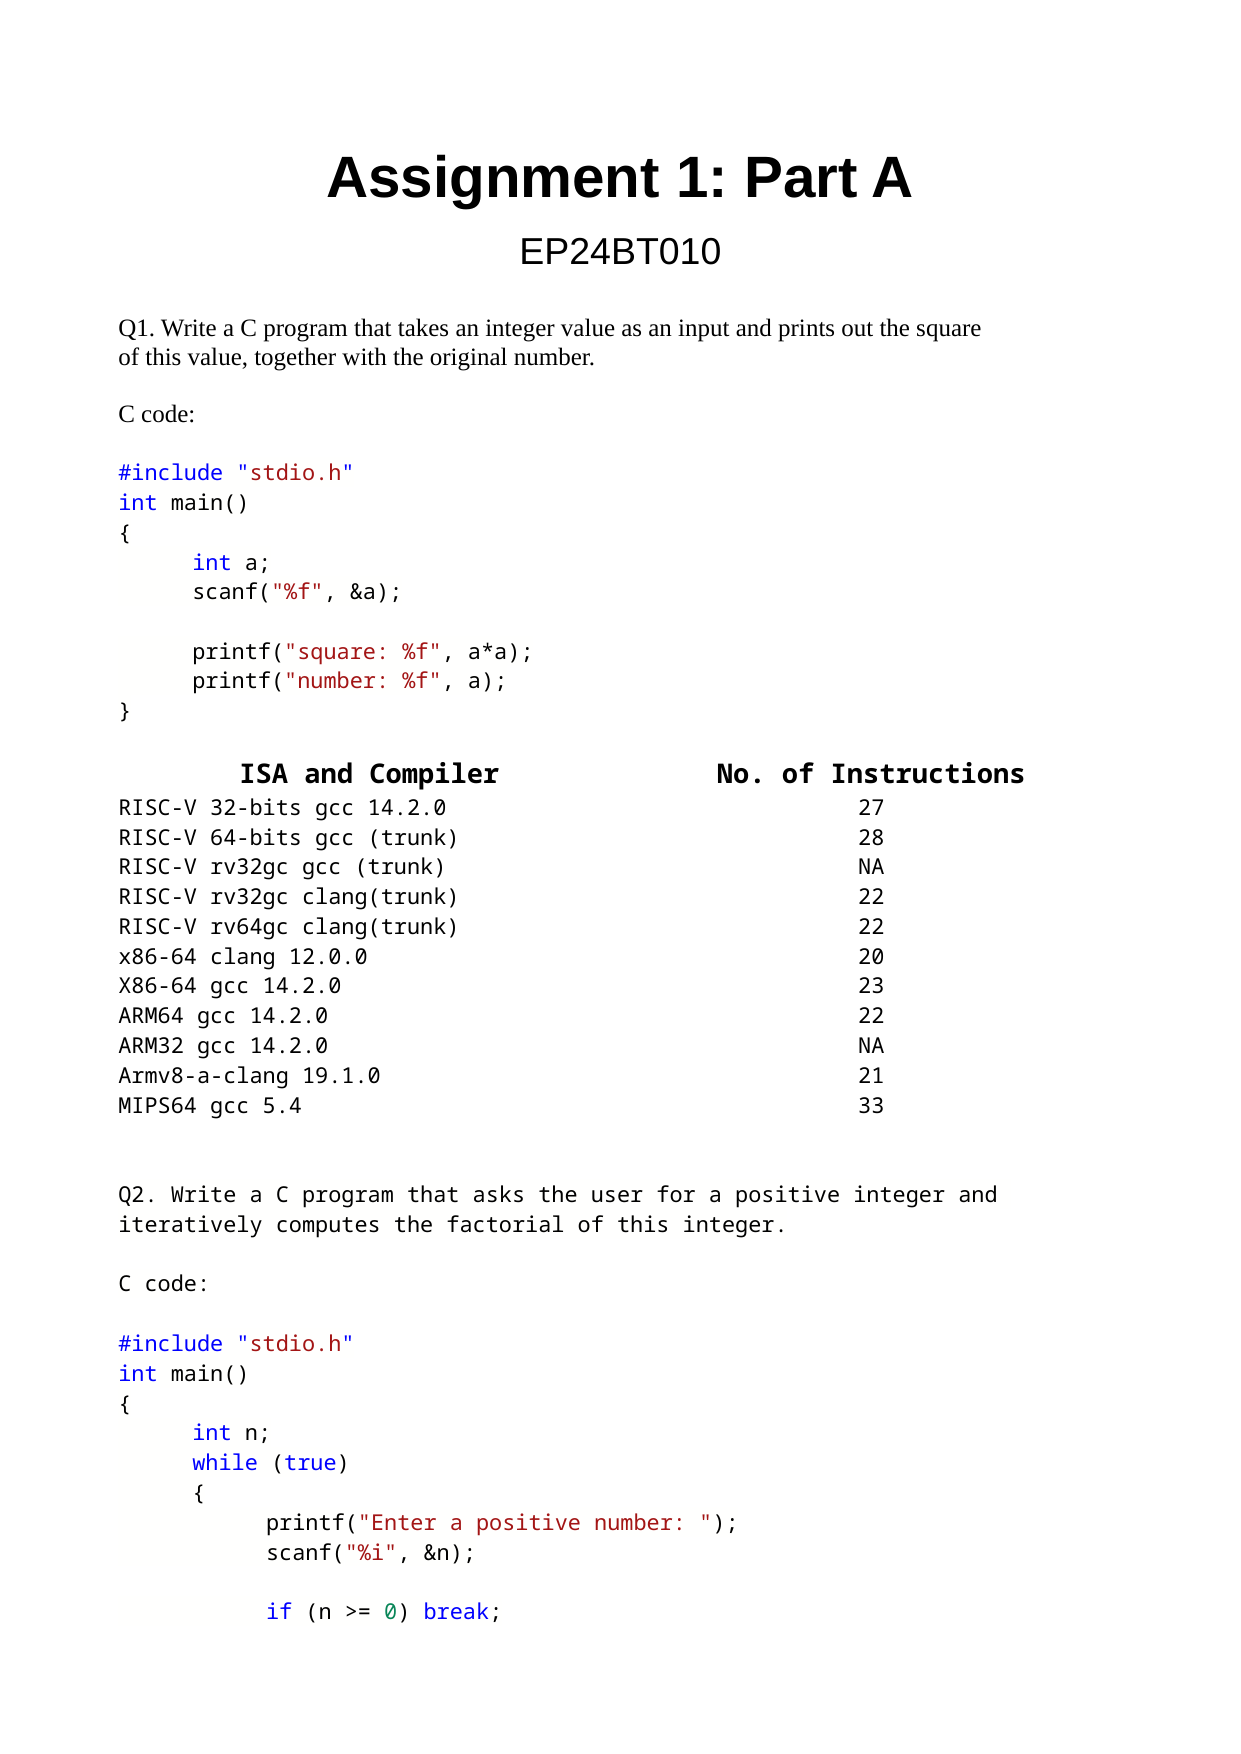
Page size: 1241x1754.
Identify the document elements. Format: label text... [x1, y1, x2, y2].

table_cell ARM64 gcc 14.2.0 [118, 1000, 620, 1030]
table_cell X86-64 gcc 14.2.0 [118, 971, 620, 1000]
title Assignment 1: Part A [118, 143, 1122, 210]
text while (true) [118, 1447, 1122, 1477]
table_cell x86-64 clang 12.0.0 [118, 941, 620, 971]
text C code: [118, 1268, 1122, 1298]
text } [118, 695, 1122, 725]
table_cell RISC-V 32-bits gcc 14.2.0 [118, 792, 620, 822]
text int main() [118, 1358, 1122, 1388]
text #include "stdio.h" [118, 457, 1122, 487]
table_cell RISC-V rv32gc clang(trunk) [118, 881, 620, 911]
text { [118, 1388, 1122, 1417]
table_cell 27 [620, 792, 1122, 822]
text if (n >= 0) break; [118, 1596, 1122, 1626]
table_cell 22 [620, 881, 1122, 911]
table_cell RISC-V rv64gc clang(trunk) [118, 911, 620, 941]
table_cell RISC-V rv32gc gcc (trunk) [118, 851, 620, 881]
table_cell 20 [620, 941, 1122, 971]
text printf("square: %f", a*a); [118, 636, 1122, 666]
text int a; [118, 546, 1122, 576]
text C code: [118, 399, 1122, 428]
text printf("number: %f", a); [118, 666, 1122, 695]
table_cell Armv8-a-clang 19.1.0 [118, 1060, 620, 1090]
text of this value, together with the original number. [118, 342, 1122, 371]
text scanf("%i", &n); [118, 1537, 1122, 1566]
table_cell 22 [620, 1000, 1122, 1030]
text { [118, 517, 1122, 546]
table_cell 23 [620, 971, 1122, 1000]
table_cell NA [620, 1030, 1122, 1060]
text int n; [118, 1417, 1122, 1447]
table_cell RISC-V 64-bits gcc (trunk) [118, 822, 620, 851]
text printf("Enter a positive number: "); [118, 1507, 1122, 1537]
table_cell 28 [620, 822, 1122, 851]
text { [118, 1477, 1122, 1507]
text Q2. Write a C program that asks the user for a positive integer and iteratively computes the factorial of this integer. [118, 1179, 1122, 1239]
table_cell NA [620, 851, 1122, 881]
text scanf("%f", &a); [118, 576, 1122, 606]
text #include "stdio.h" [118, 1328, 1122, 1358]
table_cell MIPS64 gcc 5.4 [118, 1090, 620, 1119]
table_cell ARM32 gcc 14.2.0 [118, 1030, 620, 1060]
table_cell 33 [620, 1090, 1122, 1119]
text Q1. Write a C program that takes an integer value as an input and prints out the square [118, 313, 1122, 342]
table_cell 21 [620, 1060, 1122, 1090]
table_header No. of Instructions [620, 755, 1122, 792]
table_header ISA and Compiler [118, 755, 620, 792]
table_cell 22 [620, 911, 1122, 941]
text int main() [118, 487, 1122, 517]
subtitle EP24BT010 [118, 229, 1122, 272]
